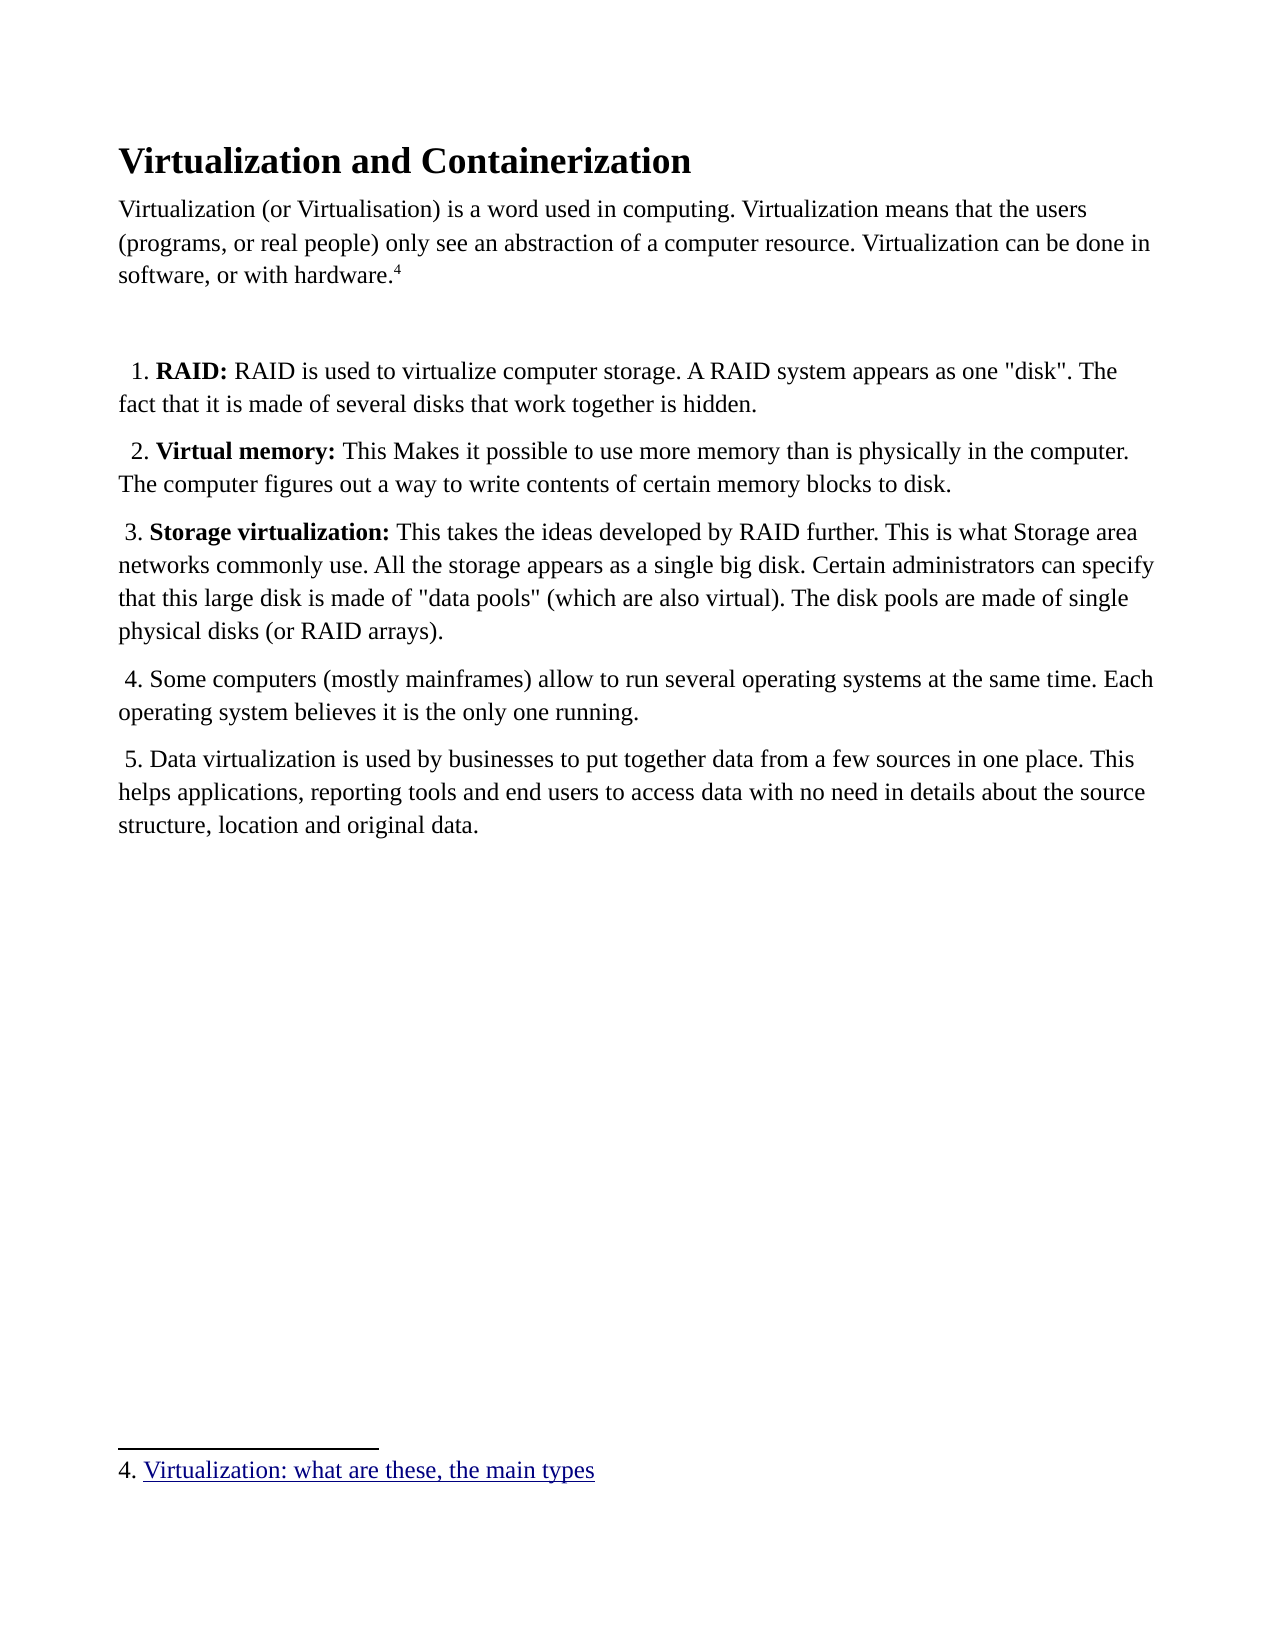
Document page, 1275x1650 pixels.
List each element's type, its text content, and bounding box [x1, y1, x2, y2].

text 3. Storage virtualization: This takes the ideas developed by RAID further. This is what Storage area networks commonly use. All the storage appears as a single big disk. Certain administrators can specify that this large disk is made of "data pools" (which are also virtual). The disk pools are made of single physical disks (or RAID arrays). [118, 517, 1157, 645]
subtitle Virtualization and Containerization [118, 139, 1157, 182]
text 1. RAID: RAID is used to virtualize computer storage. A RAID system appears as one "disk". The fact that it is made of several disks that work together is hidden. [118, 356, 1157, 418]
text 2. Virtual memory: This Makes it possible to use more memory than is physically in the computer. The computer figures out a way to write contents of certain memory blocks to disk. [118, 436, 1157, 498]
text 4. Some computers (mostly mainframes) allow to run several operating systems at the same time. Each operating system believes it is the only one running. [118, 664, 1157, 726]
text . Virtualization: what are these, the main types [118, 1456, 1157, 1484]
text Virtualization (or Virtualisation) is a word used in computing. Virtualization means that the users (programs, or real people) only see an abstraction of a computer resource. Virtualization can be done in software, or with hardware. [118, 194, 1157, 289]
text 5. Data virtualization is used by businesses to put together data from a few sources in one place. This helps applications, reporting tools and end users to access data with no need in details about the source structure, location and original data. [118, 744, 1157, 839]
